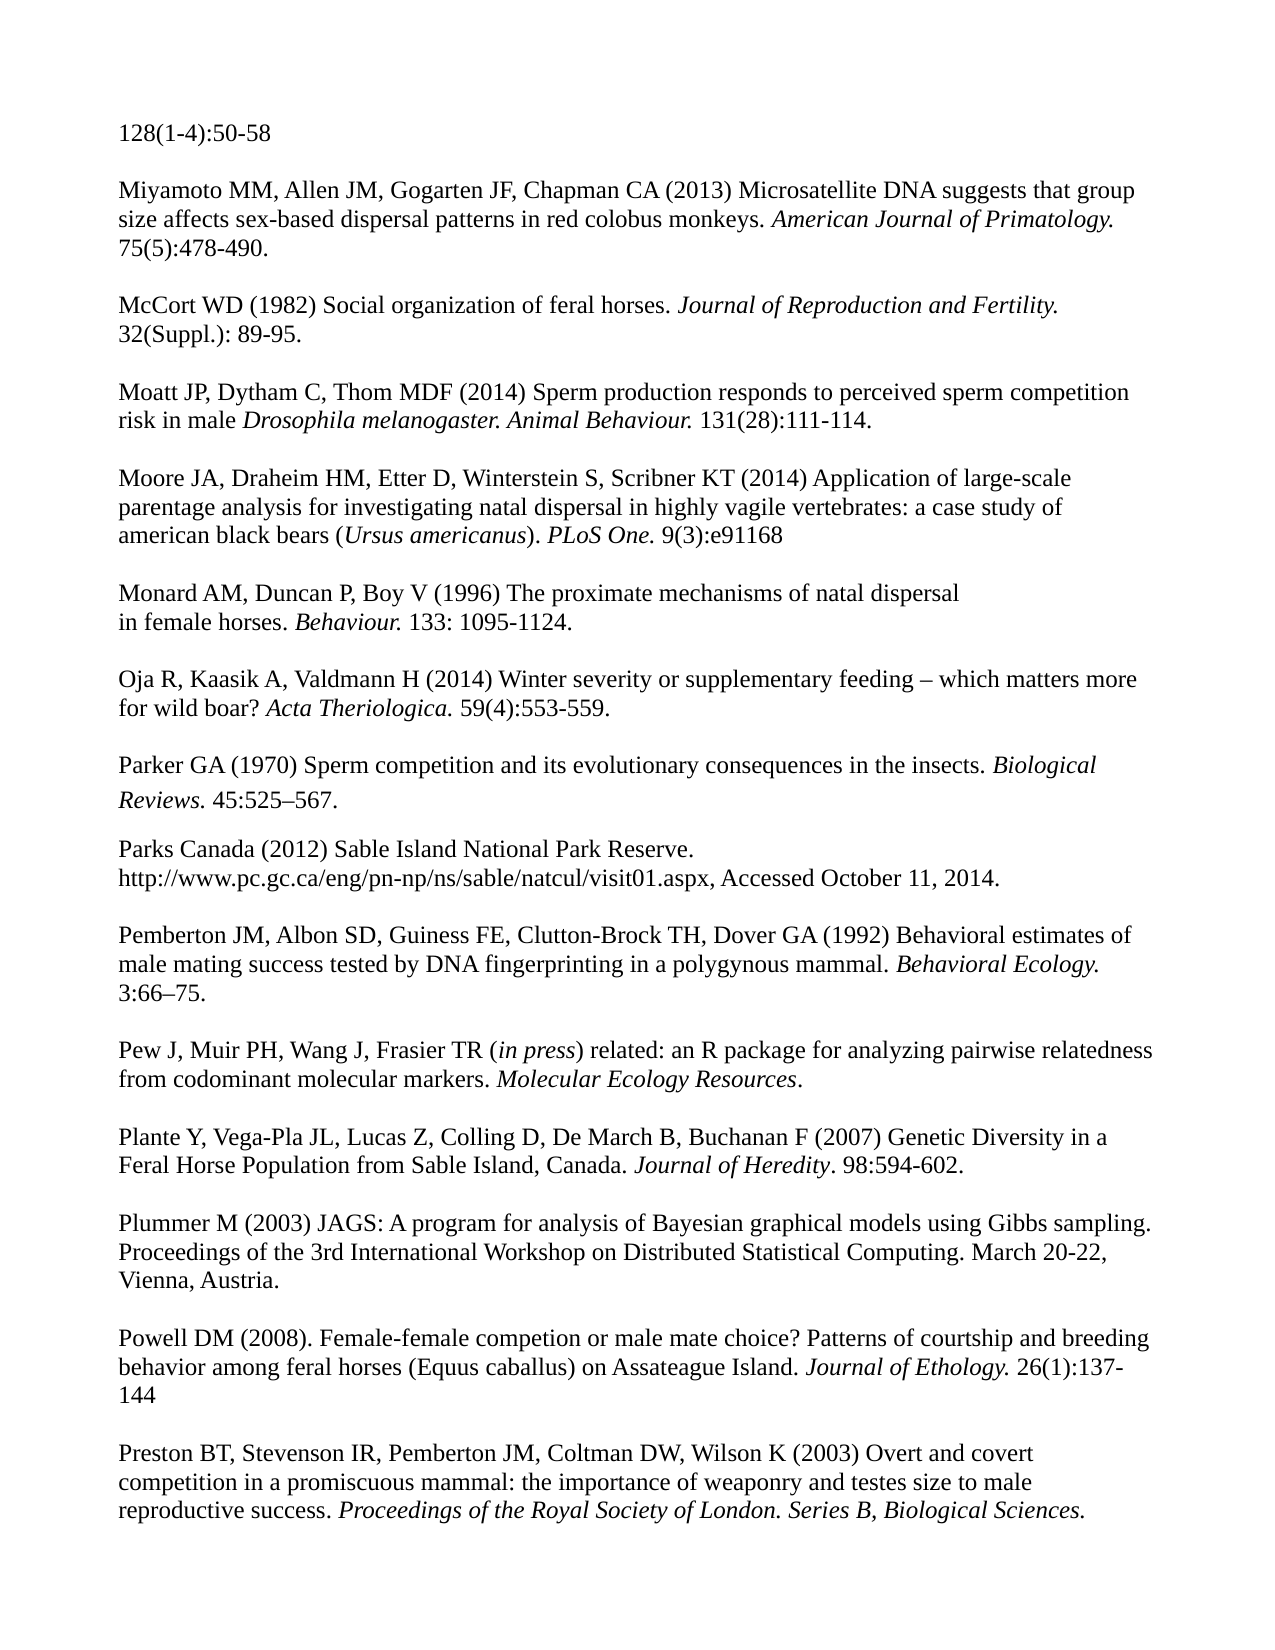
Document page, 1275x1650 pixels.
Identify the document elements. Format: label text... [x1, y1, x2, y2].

text Moatt JP, Dytham C, Thom MDF (2014) Sperm production responds to perceived sperm competition risk in male Drosophila melanogaster. Animal Behaviour. 131(28):111-114. [118, 377, 1157, 434]
text McCort WD (1982) Social organization of feral horses. Journal of Reproduction and Fertility. 32(Suppl.): 89-95. [118, 291, 1157, 348]
text Monard AM, Duncan P, Boy V (1996) The proximate mechanisms of natal dispersal [118, 578, 1157, 607]
text Powell DM (2008). Female-female competion or male mate choice? Patterns of courtship and breeding behavior among feral horses (Equus caballus) on Assateague Island. Journal of Ethology. 26(1):137-144 [118, 1323, 1157, 1409]
text Plummer M (2003) JAGS: A program for analysis of Bayesian graphical models using Gibbs sampling. Proceedings of the 3rd International Workshop on Distributed Statistical Computing. March 20-22, Vienna, Austria. [118, 1208, 1157, 1294]
text Oja R, Kaasik A, Valdmann H (2014) Winter severity or supplementary feeding – which matters more for wild boar? Acta Theriologica. 59(4):553-559. [118, 664, 1157, 722]
text Pew J, Muir PH, Wang J, Frasier TR (in press) related: an R package for analyzing pairwise relatedness from codominant molecular markers. Molecular Ecology Resources. [118, 1035, 1157, 1093]
text Pemberton JM, Albon SD, Guiness FE, Clutton-Brock TH, Dover GA (1992) Behavioral estimates of male mating success tested by DNA fingerprinting in a polygynous mammal. Behavioral Ecology. 3:66–75. [118, 920, 1157, 1007]
text Parks Canada (2012) Sable Island National Park Reserve. http://www.pc.gc.ca/eng/pn-np/ns/sable/natcul/visit01.aspx, Accessed October 11, 2014. [118, 834, 1157, 892]
text Parker GA (1970) Sperm competition and its evolutionary consequences in the insects. Biological Reviews. 45:525–567. [118, 751, 1157, 814]
text in female horses. Behaviour. 133: 1095-1124. [118, 607, 1157, 636]
text Moore JA, Draheim HM, Etter D, Winterstein S, Scribner KT (2014) Application of large-scale parentage analysis for investigating natal dispersal in highly vagile vertebrates: a case study of american black bears (Ursus americanus). PLoS One. 9(3):e91168 [118, 463, 1157, 549]
text Plante Y, Vega-Pla JL, Lucas Z, Colling D, De March B, Buchanan F (2007) Genetic Diversity in a Feral Horse Population from Sable Island, Canada. Journal of Heredity. 98:594-602. [118, 1122, 1157, 1179]
text Miyamoto MM, Allen JM, Gogarten JF, Chapman CA (2013) Microsatellite DNA suggests that group size affects sex-based dispersal patterns in red colobus monkeys. American Journal of Primatology. 75(5):478-490. [118, 176, 1157, 262]
text Preston BT, Stevenson IR, Pemberton JM, Coltman DW, Wilson K (2003) Overt and covert competition in a promiscuous mammal: the importance of weaponry and testes size to male reproductive success. Proceedings of the Royal Society of London. Series B, Biological Sciences. [118, 1438, 1157, 1524]
text 128(1-4):50-58 [118, 118, 1157, 147]
